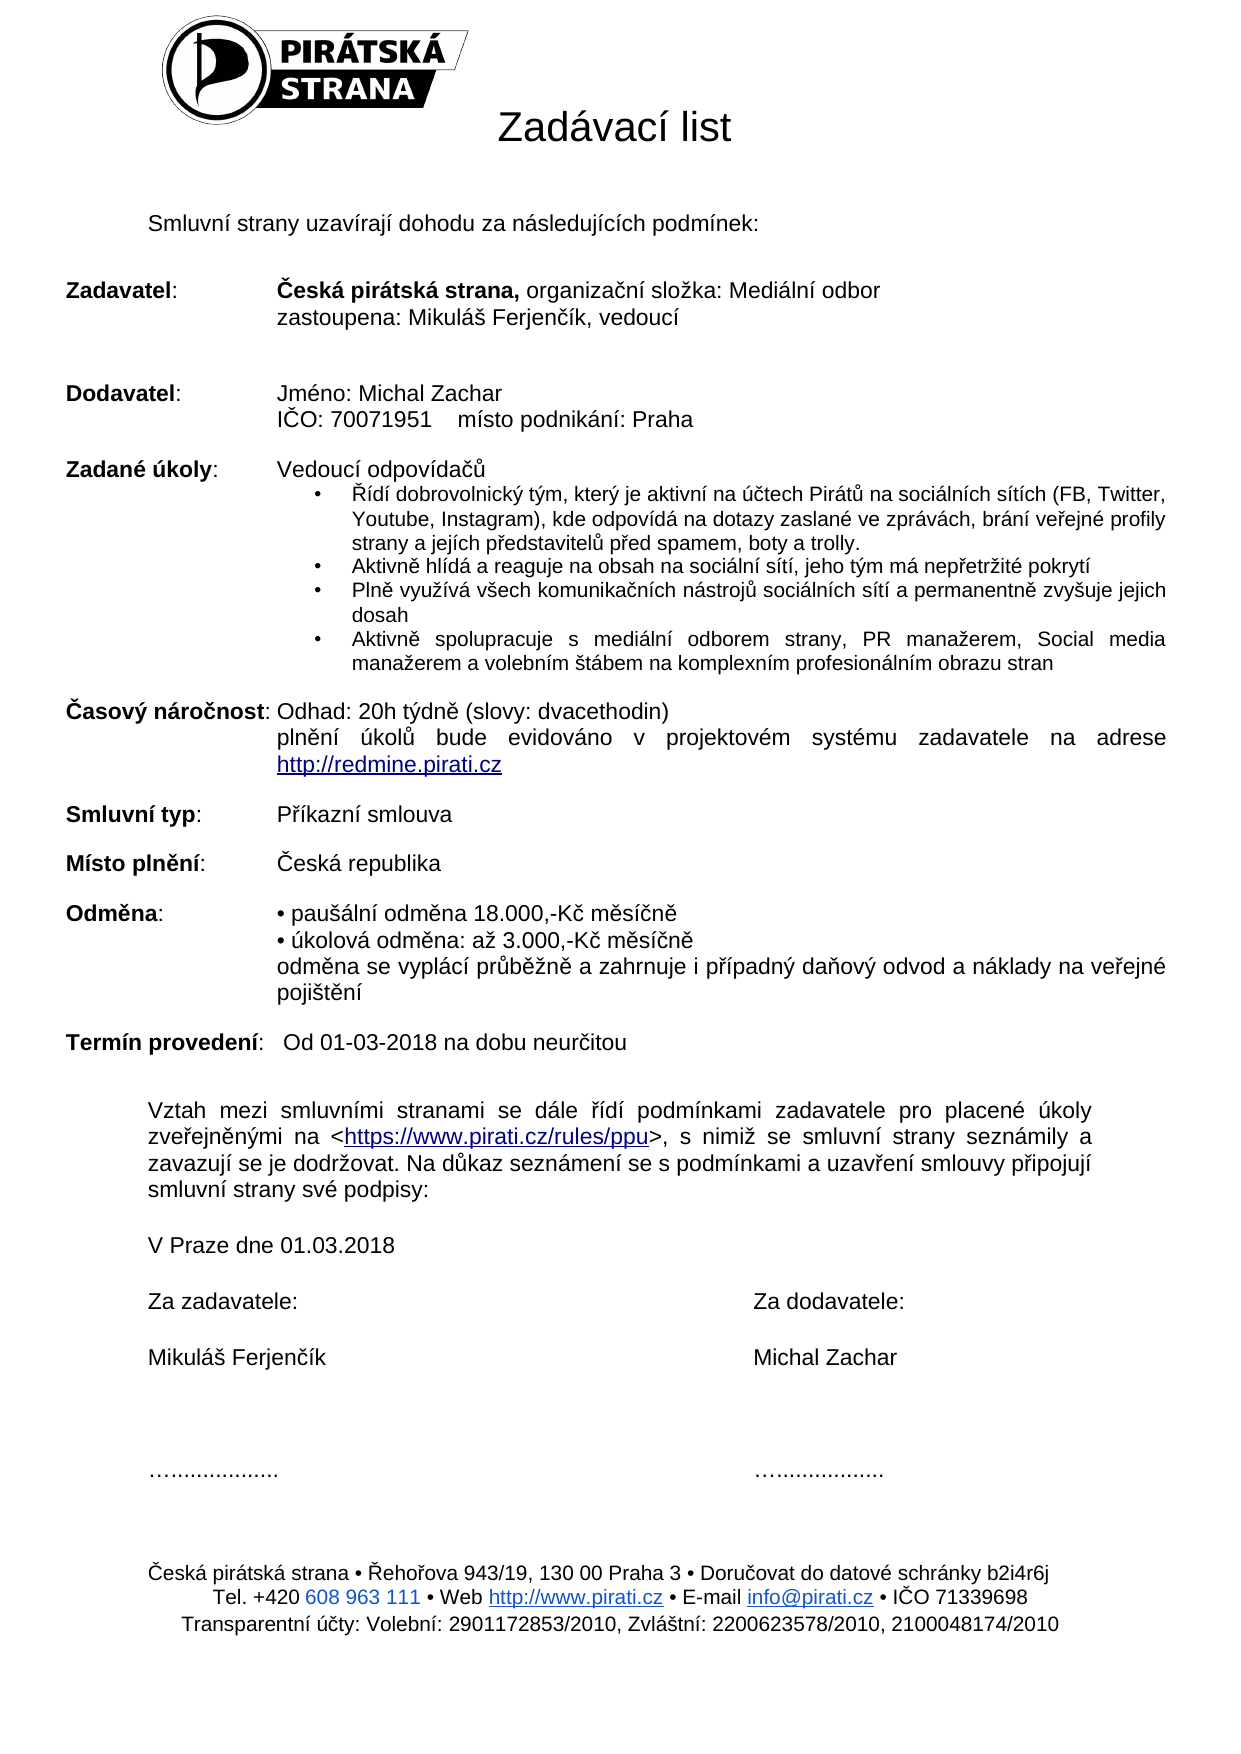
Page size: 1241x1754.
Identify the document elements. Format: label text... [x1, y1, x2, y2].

text Mikuláš Ferjenčík Michal Zachar [148, 1343, 1093, 1370]
table_cell Jméno: Michal Zachar IČO: 70071951 místo podnikání: Praha [277, 368, 1167, 444]
table_header Česká pirátská strana, organizační složka: Mediální odbor zastoupena: Mikuláš Ferjenčík, vedoucí [277, 265, 1167, 368]
table_cell Časový náročnost: [66, 686, 277, 789]
subtitle Zadávací list [148, 102, 1093, 150]
table_cell Od 01-03-2018 na dobu neurčitou [277, 1018, 1167, 1067]
table_cell • paušální odměna 18.000,-Kč měsíčně • úkolová odměna: až 3.000,-Kč měsíčně odměna se vyplácí průběžně a zahrnuje i případný daňový odvod a náklady na veřejné pojištění [277, 889, 1167, 1017]
table_cell Místo plnění: [66, 839, 277, 888]
table_cell Česká republika [277, 839, 1167, 888]
table_cell Smluvní typ: [66, 789, 277, 839]
text Smluvní strany uzavírají dohodu za následujících podmínek: [148, 209, 1093, 236]
table_cell Termín provedení: [66, 1018, 277, 1067]
table_cell Dodavatel: [66, 368, 277, 444]
table_header Zadavatel: [66, 265, 277, 368]
text …................. …................. [148, 1456, 1093, 1483]
table_cell Zadané úkoly: [66, 444, 277, 686]
text Za zadavatele: Za dodavatele: [148, 1288, 1093, 1314]
table_cell Příkazní smlouva [277, 789, 1167, 839]
table_cell Vedoucí odpovídačů Řídí dobrovolnický tým, který je aktivní na účtech Pirátů na sociálních sítích (FB, Twitter, Youtube, Instagram), kde odpovídá na dotazy zaslané ve zprávách, brání veřejné profily strany a jejích představitelů před spamem, boty a trolly. Aktivně hlídá a reaguje na obsah na sociální sítí, jeho tým má nepřetržité pokrytí Plně využívá všech komunikačních nástrojů sociálních sítí a permanentně zvyšuje jejich dosah Aktivně spolupracuje s mediální odborem strany, PR manažerem, Social media manažerem a volebním štábem na komplexním profesionálním obrazu stran [277, 444, 1167, 686]
text V Praze dne 01.03.2018 [148, 1232, 1093, 1258]
text Vztah mezi smluvními stranami se dále řídí podmínkami zadavatele pro placené úkoly zveřejněnými na <https://www.pirati.cz/rules/ppu>, s nimiž se smluvní strany seznámily a zavazují se je dodržovat. Na důkaz seznámení se s podmínkami a uzavření smlouvy připojují smluvní strany své podpisy: [148, 1097, 1093, 1202]
picture [147, 0, 483, 139]
table_cell Odměna: [66, 889, 277, 1017]
table_cell Odhad: 20h týdně (slovy: dvacethodin) plnění úkolů bude evidováno v projektovém systému zadavatele na adrese http://redmine.pirati.cz [277, 686, 1167, 789]
